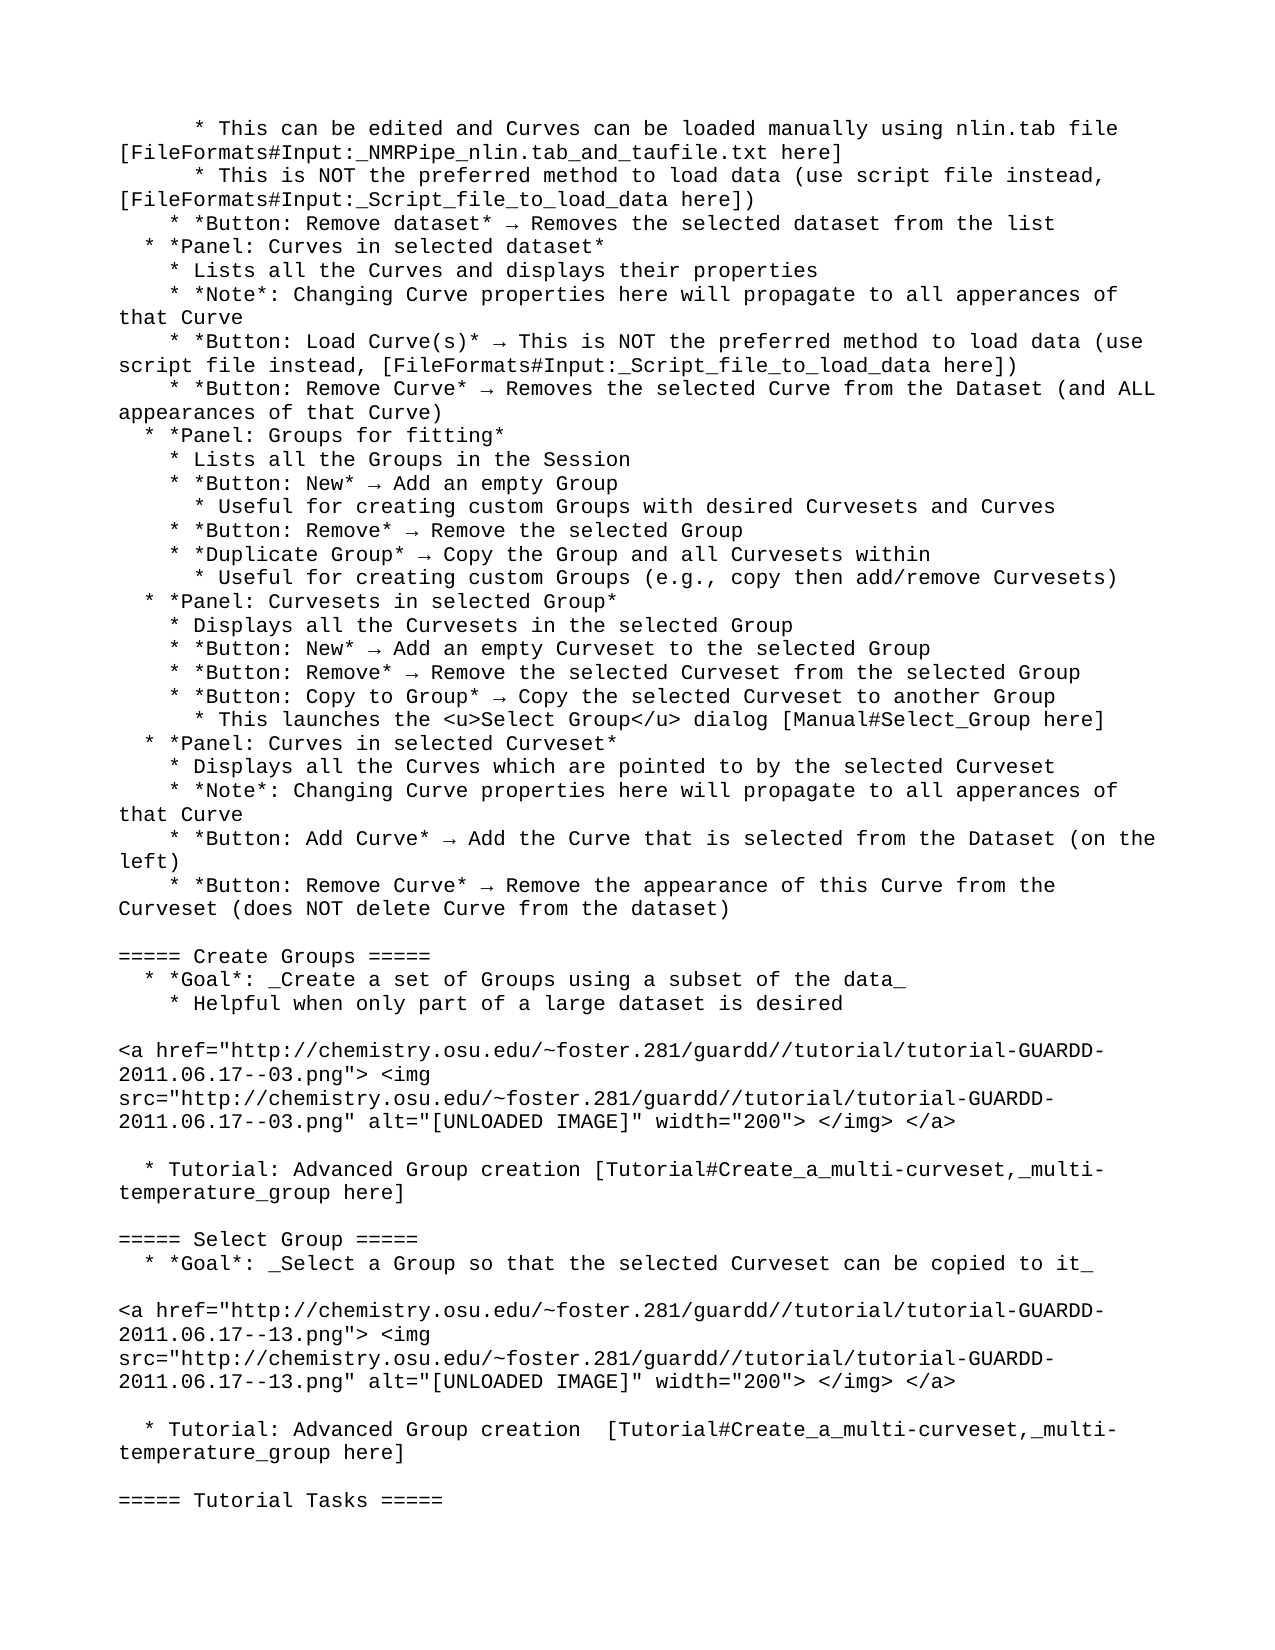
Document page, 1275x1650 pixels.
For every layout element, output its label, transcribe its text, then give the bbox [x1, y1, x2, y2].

text * Useful for creating custom Groups (e.g., copy then add/remove Curvesets) [118, 567, 1157, 591]
text * *Button: New* → Add an empty Curveset to the selected Group [118, 638, 1157, 662]
text ===== Create Groups ===== [118, 946, 1157, 969]
text <a href="http://chemistry.osu.edu/~foster.281/guardd//tutorial/tutorial-GUARDD-2011.06.17--03.png"> <img src="http://chemistry.osu.edu/~foster.281/guardd//tutorial/tutorial-GUARDD-2011.06.17--03.png" alt="[UNLOADED IMAGE]" width="200"> </img> </a> [118, 1040, 1157, 1135]
text * This can be edited and Curves can be loaded manually using nlin.tab file [FileFormats#Input:_NMRPipe_nlin.tab_and_taufile.txt here] [118, 118, 1157, 165]
text * Helpful when only part of a large dataset is desired [118, 993, 1157, 1017]
text * *Goal*: _Create a set of Groups using a subset of the data_ [118, 969, 1157, 993]
text * Tutorial: Advanced Group creation [Tutorial#Create_a_multi-curveset,_multi-temperature_group here] [118, 1158, 1157, 1206]
text ===== Tutorial Tasks ===== [118, 1489, 1157, 1513]
text * *Panel: Curves in selected dataset* [118, 236, 1157, 260]
text * *Button: Copy to Group* → Copy the selected Curveset to another Group [118, 686, 1157, 709]
text * *Button: Remove Curve* → Remove the appearance of this Curve from the Curveset (does NOT delete Curve from the dataset) [118, 875, 1157, 922]
text * *Note*: Changing Curve properties here will propagate to all apperances of that Curve [118, 284, 1157, 331]
text * Lists all the Groups in the Session [118, 449, 1157, 473]
text ===== Select Group ===== [118, 1229, 1157, 1253]
text * Displays all the Curvesets in the selected Group [118, 615, 1157, 638]
text * *Button: New* → Add an empty Group [118, 473, 1157, 496]
text * *Duplicate Group* → Copy the Group and all Curvesets within [118, 544, 1157, 567]
text * This is NOT the preferred method to load data (use script file instead, [FileFormats#Input:_Script_file_to_load_data here]) [118, 165, 1157, 213]
text * Lists all the Curves and displays their properties [118, 260, 1157, 284]
text * This launches the <u>Select Group</u> dialog [Manual#Select_Group here] [118, 709, 1157, 733]
text <a href="http://chemistry.osu.edu/~foster.281/guardd//tutorial/tutorial-GUARDD-2011.06.17--13.png"> <img src="http://chemistry.osu.edu/~foster.281/guardd//tutorial/tutorial-GUARDD-2011.06.17--13.png" alt="[UNLOADED IMAGE]" width="200"> </img> </a> [118, 1300, 1157, 1395]
text * Displays all the Curves which are pointed to by the selected Curveset [118, 757, 1157, 780]
text * *Panel: Groups for fitting* [118, 426, 1157, 449]
text * *Button: Remove* → Remove the selected Group [118, 520, 1157, 544]
text * *Panel: Curvesets in selected Group* [118, 591, 1157, 615]
text * *Note*: Changing Curve properties here will propagate to all apperances of that Curve [118, 780, 1157, 827]
text * *Button: Remove Curve* → Removes the selected Curve from the Dataset (and ALL appearances of that Curve) [118, 378, 1157, 426]
text * *Panel: Curves in selected Curveset* [118, 733, 1157, 757]
text * Useful for creating custom Groups with desired Curvesets and Curves [118, 496, 1157, 520]
text * *Button: Add Curve* → Add the Curve that is selected from the Dataset (on the left) [118, 827, 1157, 875]
text * Tutorial: Advanced Group creation [Tutorial#Create_a_multi-curveset,_multi-temperature_group here] [118, 1419, 1157, 1466]
text * *Button: Remove dataset* → Removes the selected dataset from the list [118, 213, 1157, 236]
text * *Button: Load Curve(s)* → This is NOT the preferred method to load data (use script file instead, [FileFormats#Input:_Script_file_to_load_data here]) [118, 331, 1157, 378]
text * *Button: Remove* → Remove the selected Curveset from the selected Group [118, 662, 1157, 686]
text * *Goal*: _Select a Group so that the selected Curveset can be copied to it_ [118, 1253, 1157, 1277]
